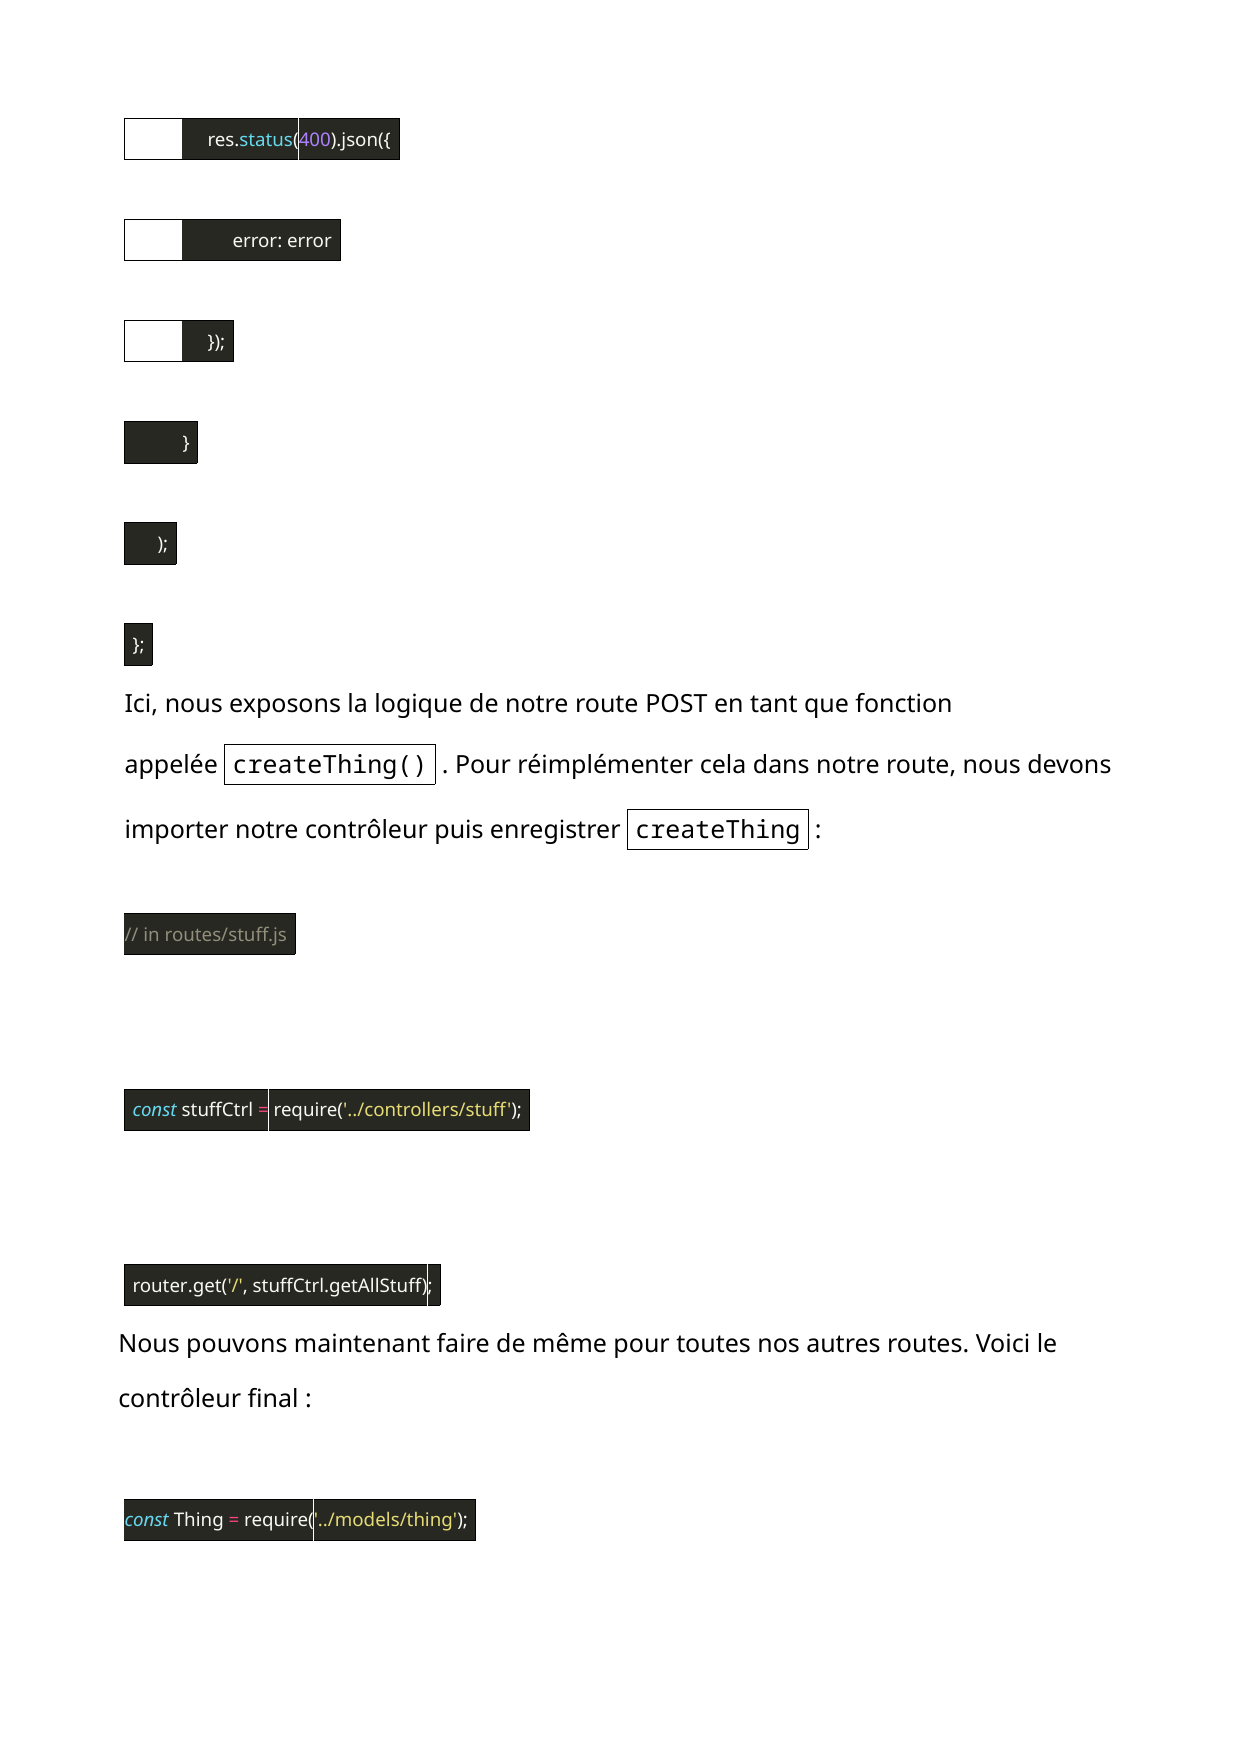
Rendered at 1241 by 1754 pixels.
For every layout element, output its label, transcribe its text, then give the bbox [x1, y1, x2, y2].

text [476, 1499, 1111, 1540]
text [177, 522, 1111, 564]
text [530, 1088, 1111, 1130]
text error: error [125, 220, 340, 260]
text [153, 623, 1111, 665]
text // in routes/stuff.js [124, 914, 295, 954]
text ); [125, 523, 176, 564]
text [234, 320, 1111, 362]
text }); [125, 321, 233, 361]
text } [125, 422, 197, 463]
text router.get('/', stuffCtrl.getAllStuff); [125, 1265, 440, 1305]
text [198, 421, 1111, 463]
text [400, 118, 1111, 159]
text const Thing = require('../models/thing'); [124, 1500, 475, 1540]
text [296, 913, 1111, 954]
text [441, 1264, 1111, 1305]
text res.status(400).json({ [125, 119, 399, 159]
text const stuffCtrl = require('../controllers/stuff'); [125, 1090, 529, 1130]
text [341, 219, 1111, 261]
text Ici, nous exposons la logique de notre route POST en tant que fonction appelée createThing() . Pour réimplémenter cela dans notre route, nous devons importer notre contrôleur puis enregistrer createThing : [124, 685, 1116, 849]
text Nous pouvons maintenant faire de même pour toutes nos autres routes. Voici le contrôleur final : [118, 1326, 1122, 1415]
text }; [125, 624, 152, 665]
